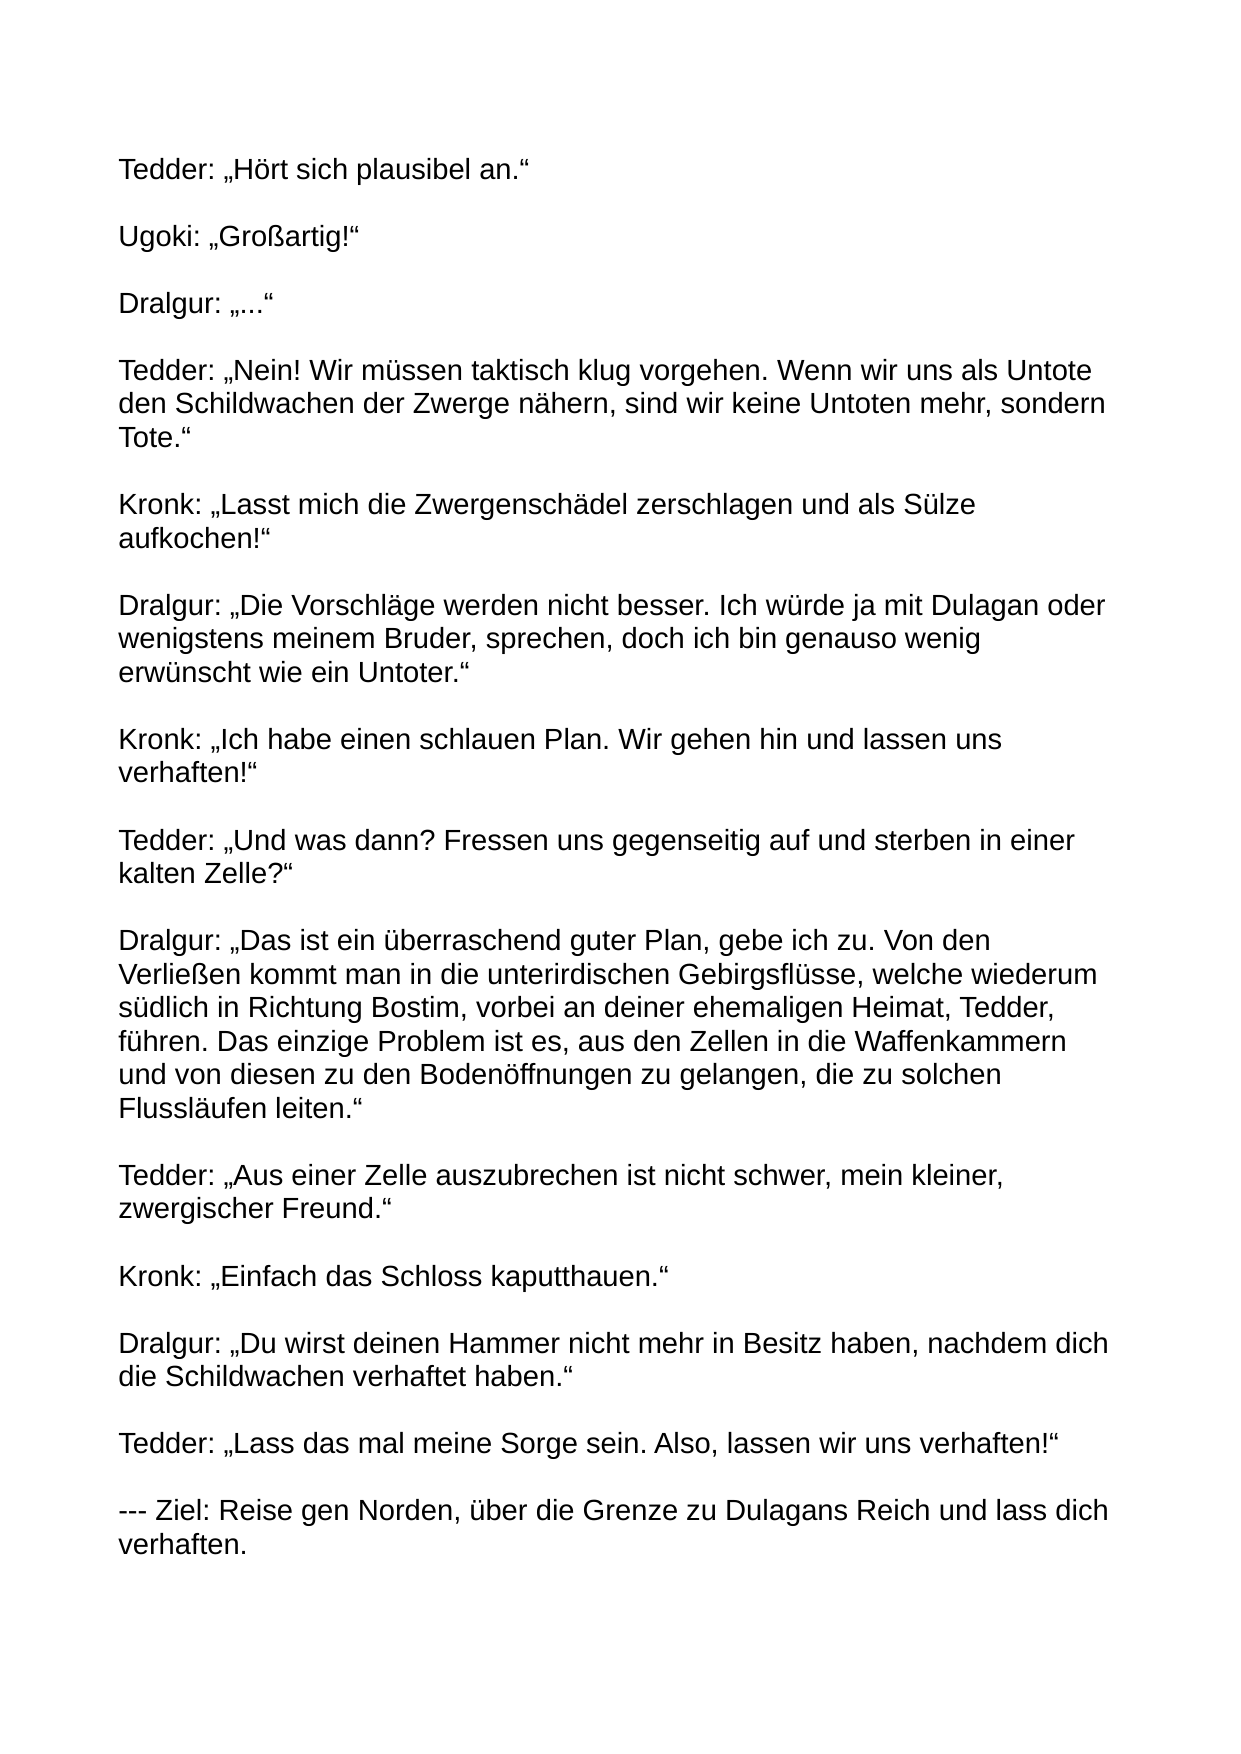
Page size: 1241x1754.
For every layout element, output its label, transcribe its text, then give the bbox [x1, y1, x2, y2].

text Dralgur: „Die Vorschläge werden nicht besser. Ich würde ja mit Dulagan oder wenigstens meinem Bruder, sprechen, doch ich bin genauso wenig erwünscht wie ein Untoter.“ [118, 588, 1122, 688]
text Tedder: „Lass das mal meine Sorge sein. Also, lassen wir uns verhaften!“ [118, 1426, 1122, 1460]
text Kronk: „Einfach das Schloss kaputthauen.“ [118, 1258, 1122, 1292]
text Tedder: „Und was dann? Fressen uns gegenseitig auf und sterben in einer kalten Zelle?“ [118, 822, 1122, 889]
text Dralgur: „Das ist ein überraschend guter Plan, gebe ich zu. Von den Verließen kommt man in die unterirdischen Gebirgsflüsse, welche wiederum südlich in Richtung Bostim, vorbei an deiner ehemaligen Heimat, Tedder, führen. Das einzige Problem ist es, aus den Zellen in die Waffenkammern und von diesen zu den Bodenöffnungen zu gelangen, die zu solchen Flussläufen leiten.“ [118, 923, 1122, 1124]
text Kronk: „Ich habe einen schlauen Plan. Wir gehen hin und lassen uns verhaften!“ [118, 722, 1122, 789]
text Dralgur: „Du wirst deinen Hammer nicht mehr in Besitz haben, nachdem dich die Schildwachen verhaftet haben.“ [118, 1326, 1122, 1393]
text Kronk: „Lasst mich die Zwergenschädel zerschlagen und als Sülze aufkochen!“ [118, 487, 1122, 554]
text --- Ziel: Reise gen Norden, über die Grenze zu Dulagans Reich und lass dich verhaften. [118, 1493, 1122, 1560]
text Tedder: „Aus einer Zelle auszubrechen ist nicht schwer, mein kleiner, zwergischer Freund.“ [118, 1158, 1122, 1225]
text Ugoki: „Großartig!“ [118, 219, 1122, 252]
text Tedder: „Hört sich plausibel an.“ [118, 152, 1122, 185]
text Dralgur: „...“ [118, 286, 1122, 319]
text Tedder: „Nein! Wir müssen taktisch klug vorgehen. Wenn wir uns als Untote den Schildwachen der Zwerge nähern, sind wir keine Untoten mehr, sondern Tote.“ [118, 353, 1122, 453]
